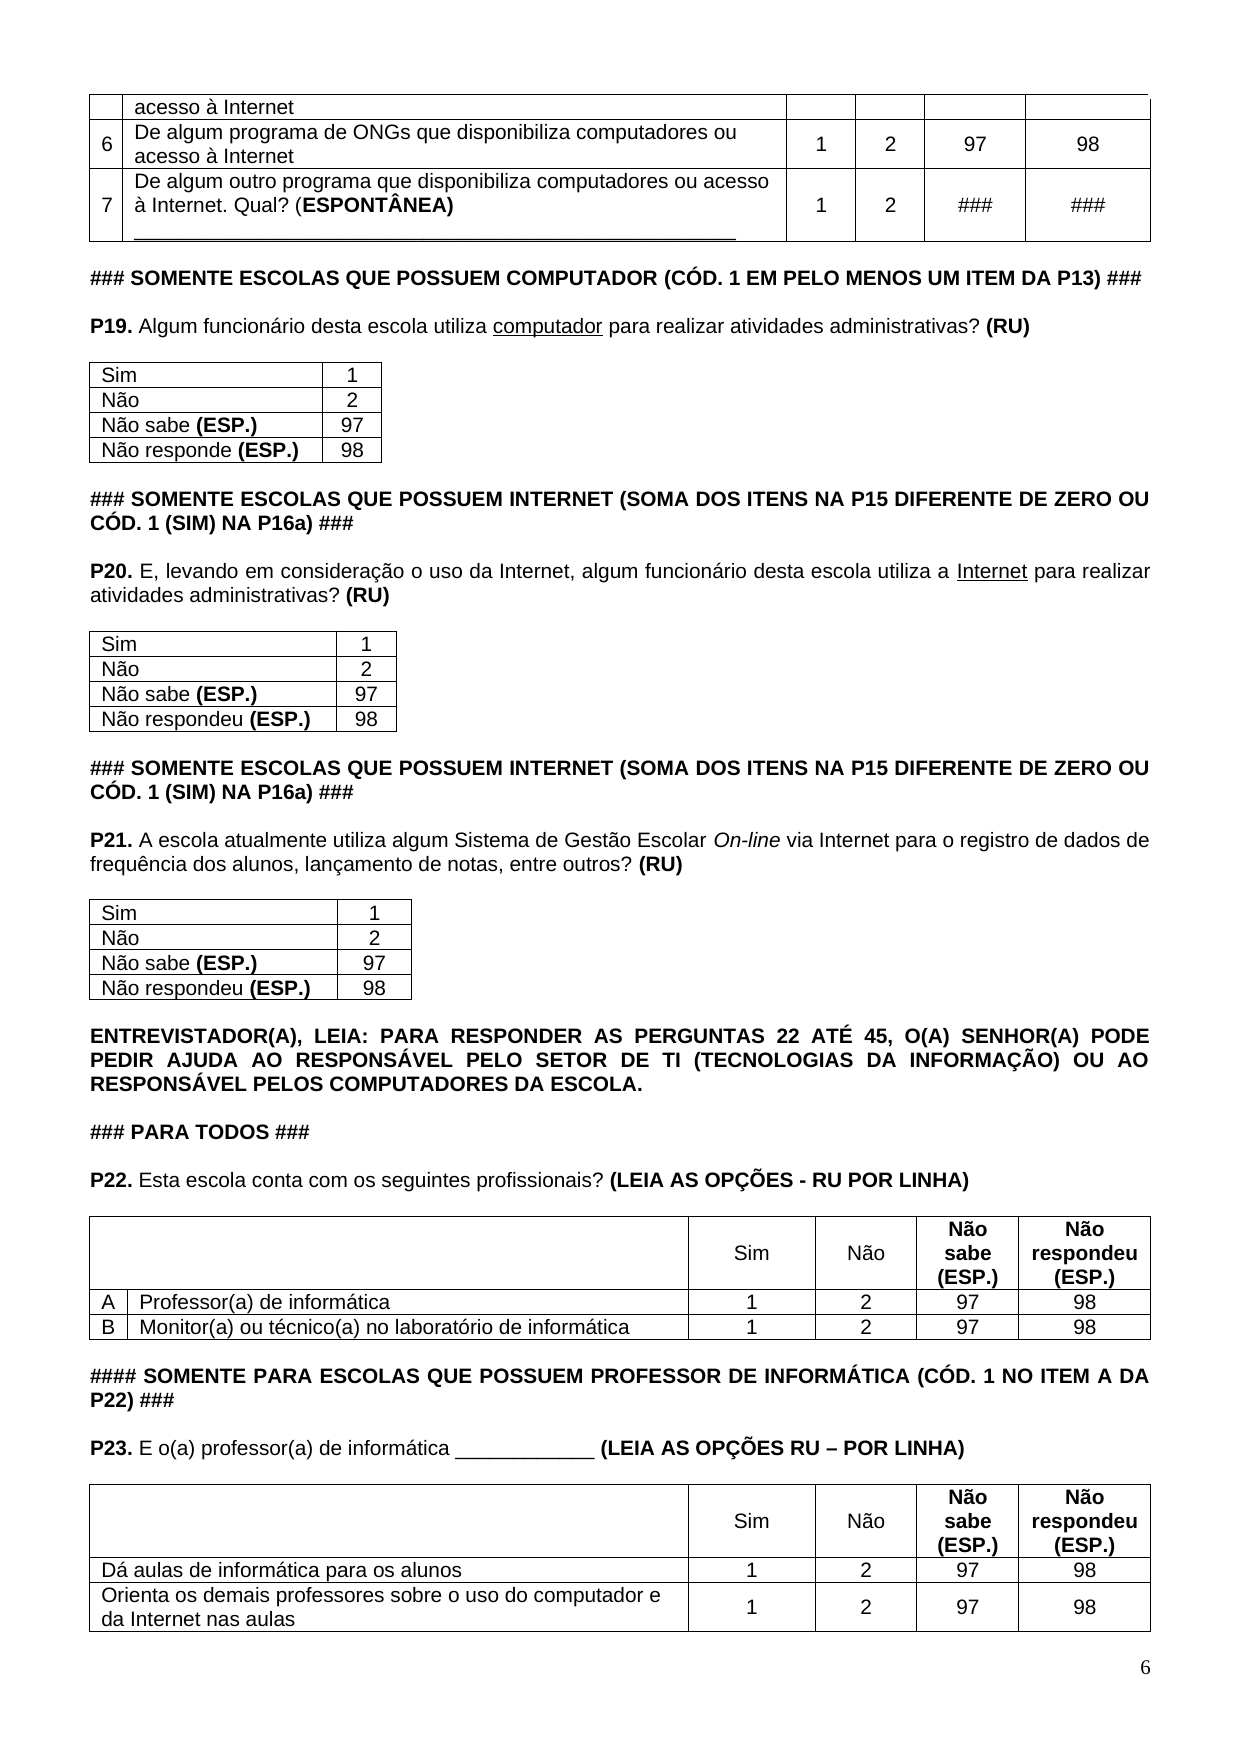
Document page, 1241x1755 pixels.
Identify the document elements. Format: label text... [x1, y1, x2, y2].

text P23. E o(a) professor(a) de informática ____________ (LEIA AS OPÇÕES RU – POR LINHA) [90, 1436, 1151, 1460]
text P22. Esta escola conta com os seguintes profissionais? (LEIA AS OPÇÕES - RU POR LINHA) [90, 1168, 1151, 1192]
table_cell Não sabe (ESP.) [90, 682, 336, 706]
table_cell Não respondeu (ESP.) [90, 975, 337, 999]
table_cell 97 [917, 1583, 1018, 1631]
table_cell 2 [816, 1583, 916, 1631]
table_cell 1 [787, 120, 855, 168]
table_cell 2 [337, 657, 396, 681]
table_cell [1026, 95, 1150, 119]
table_cell Não [90, 657, 336, 681]
table_cell Dá aulas de informática para os alunos [90, 1558, 688, 1582]
table_cell 2 [816, 1290, 916, 1314]
table_cell 97 [323, 413, 381, 437]
table_cell 98 [1019, 1315, 1150, 1339]
table_cell 2 [816, 1315, 916, 1339]
table_cell acesso à Internet [123, 95, 786, 119]
table_cell Não responde (ESP.) [90, 438, 322, 462]
table_header Não sabe (ESP.) [917, 1485, 1018, 1557]
table_cell Monitor(a) ou técnico(a) no laboratório de informática [128, 1315, 688, 1339]
table_cell 97 [925, 120, 1025, 168]
table_cell 2 [856, 120, 924, 168]
table_cell 98 [1019, 1583, 1150, 1631]
table_header Não respondeu (ESP.) [1019, 1217, 1150, 1289]
table_cell 1 [787, 169, 855, 241]
table_cell A [90, 1290, 127, 1314]
table_cell Não sabe (ESP.) [90, 950, 337, 974]
table_cell 98 [1019, 1290, 1150, 1314]
text P19. Algum funcionário desta escola utiliza computador para realizar atividades administrativas? (RU) [90, 314, 1151, 338]
table_header Sim [90, 900, 337, 924]
table_cell 97 [337, 682, 396, 706]
table_header Sim [689, 1485, 815, 1557]
table_cell B [90, 1315, 127, 1339]
table_cell 2 [323, 388, 381, 412]
table_header Não respondeu (ESP.) [1019, 1485, 1150, 1557]
table_cell [90, 95, 122, 119]
table_cell 7 [90, 169, 122, 241]
text ### SOMENTE ESCOLAS QUE POSSUEM INTERNET (SOMA DOS ITENS NA P15 DIFERENTE DE ZERO OU CÓD. 1 (SIM) NA P16a) ### [90, 756, 1151, 803]
table_cell Professor(a) de informática [128, 1290, 688, 1314]
table_cell 97 [917, 1315, 1018, 1339]
table_header Não sabe (ESP.) [917, 1217, 1018, 1289]
table_cell 98 [323, 438, 381, 462]
table_cell [787, 95, 855, 119]
text ### SOMENTE ESCOLAS QUE POSSUEM COMPUTADOR (CÓD. 1 EM PELO MENOS UM ITEM DA P13) ### [90, 266, 1151, 290]
table_cell [856, 95, 924, 119]
table_header Sim [90, 363, 322, 387]
table_cell 6 [90, 120, 122, 168]
table_cell 98 [1026, 120, 1150, 168]
table_cell 2 [338, 925, 411, 949]
table_cell Não respondeu (ESP.) [90, 707, 336, 731]
table_cell Orienta os demais professores sobre o uso do computador e da Internet nas aulas [90, 1583, 688, 1631]
table_header 1 [337, 632, 396, 656]
table_cell 2 [816, 1558, 916, 1582]
table_header Sim [689, 1217, 815, 1289]
table_header Não [816, 1485, 916, 1557]
table_header 1 [323, 363, 381, 387]
table_cell 97 [338, 950, 411, 974]
table_cell ### [925, 169, 1025, 241]
text P20. E, levando em consideração o uso da Internet, algum funcionário desta escola utiliza a Internet para realizar atividades administrativas? (RU) [90, 559, 1151, 607]
table_cell 2 [856, 169, 924, 241]
table_cell [925, 95, 1025, 119]
table_header Não [816, 1217, 916, 1289]
table_cell 1 [689, 1583, 815, 1631]
table_header [90, 1217, 688, 1289]
table_cell 1 [689, 1315, 815, 1339]
text ### SOMENTE ESCOLAS QUE POSSUEM INTERNET (SOMA DOS ITENS NA P15 DIFERENTE DE ZERO OU CÓD. 1 (SIM) NA P16a) ### [90, 487, 1151, 535]
table_cell 98 [1019, 1558, 1150, 1582]
text ENTREVISTADOR(A), LEIA: PARA RESPONDER AS PERGUNTAS 22 ATÉ 45, O(A) SENHOR(A) PODE PEDIR AJUDA AO RESPONSÁVEL PELO SETOR DE TI (TECNOLOGIAS DA INFORMAÇÃO) OU AO RESPONSÁVEL PELOS COMPUTADORES DA ESCOLA. [90, 1024, 1151, 1096]
table_cell 97 [917, 1558, 1018, 1582]
table_header [90, 1485, 688, 1557]
table_cell Não [90, 925, 337, 949]
table_cell ### [1026, 169, 1150, 241]
table_cell 1 [689, 1290, 815, 1314]
text P21. A escola atualmente utiliza algum Sistema de Gestão Escolar On-line via Internet para o registro de dados de frequência dos alunos, lançamento de notas, entre outros? (RU) [90, 827, 1151, 875]
table_header 1 [338, 900, 411, 924]
table_cell 97 [917, 1290, 1018, 1314]
text #### SOMENTE PARA ESCOLAS QUE POSSUEM PROFESSOR DE INFORMÁTICA (CÓD. 1 NO ITEM A DA P22) ### [90, 1364, 1151, 1412]
table_header Sim [90, 632, 336, 656]
table_cell 1 [689, 1558, 815, 1582]
text ### PARA TODOS ### [90, 1120, 1151, 1144]
table_cell De algum programa de ONGs que disponibiliza computadores ou acesso à Internet [123, 120, 786, 168]
table_cell Não sabe (ESP.) [90, 413, 322, 437]
table_cell 98 [338, 975, 411, 999]
table_cell 98 [337, 707, 396, 731]
table_cell De algum outro programa que disponibiliza computadores ou acesso à Internet. Qual? (ESPONTÂNEA) ____________________________________________________ [123, 169, 786, 241]
table_cell Não [90, 388, 322, 412]
